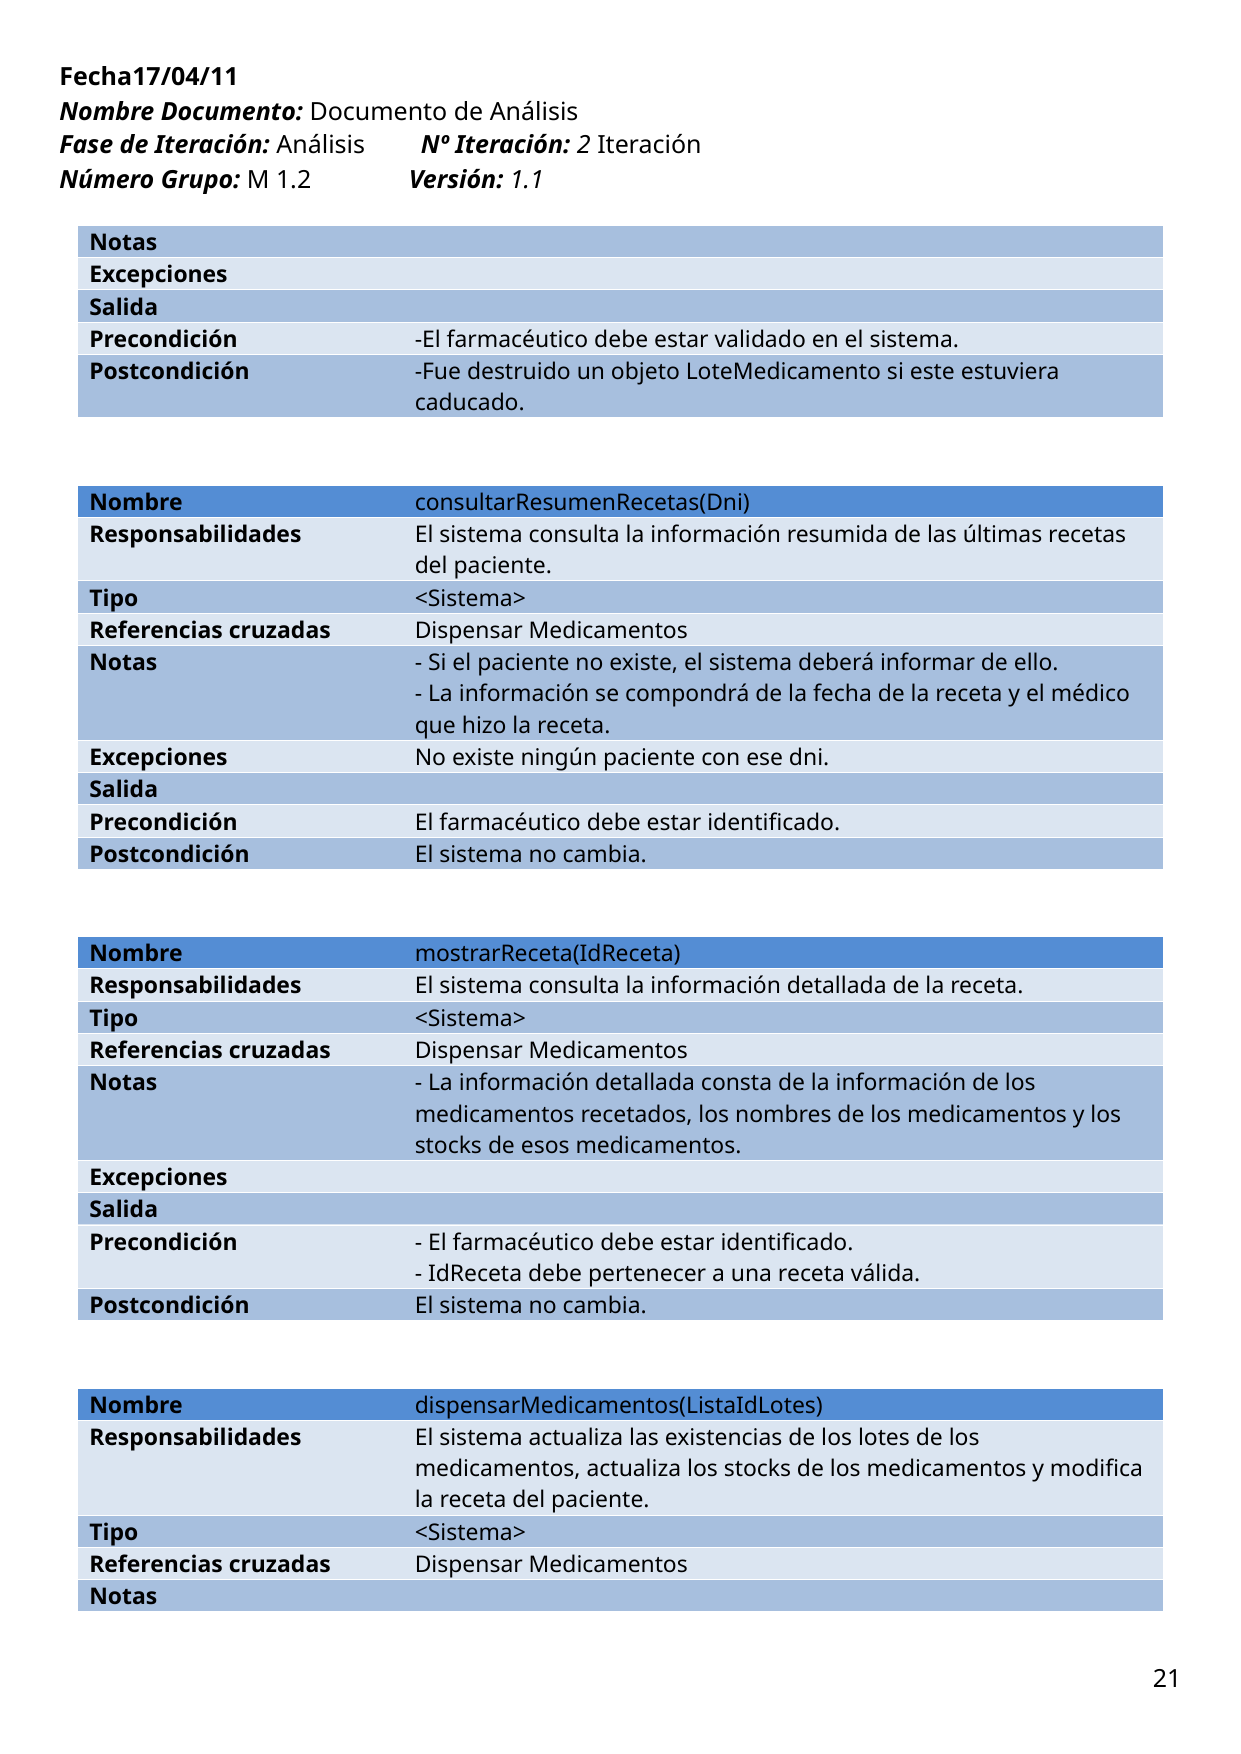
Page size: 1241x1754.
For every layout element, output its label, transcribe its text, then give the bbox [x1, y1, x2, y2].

table_cell Postcondición [78, 355, 403, 417]
table_cell No existe ningún paciente con ese dni. [403, 741, 1163, 772]
table_header consultarResumenRecetas(Dni) [403, 486, 1163, 517]
table_cell - Si el paciente no existe, el sistema deberá informar de ello. - La información se compondrá de la fecha de la receta y el médico que hizo la receta. [403, 646, 1163, 740]
table_cell El sistema no cambia. [403, 1289, 1163, 1320]
table_cell Dispensar Medicamentos [403, 1034, 1163, 1065]
table_cell Notas [78, 1580, 403, 1611]
table_cell <Sistema> [403, 581, 1163, 613]
table_cell El farmacéutico debe estar identificado. [403, 805, 1163, 837]
table_cell [403, 773, 1163, 804]
table_cell Salida [78, 1193, 403, 1224]
table_cell [403, 226, 1163, 257]
table_cell -El farmacéutico debe estar validado en el sistema. [403, 323, 1163, 354]
table_header Nombre [78, 937, 403, 968]
table_cell Precondición [78, 1226, 403, 1288]
table_cell El sistema consulta la información detallada de la receta. [403, 969, 1163, 1001]
table_cell Salida [78, 290, 403, 322]
table_cell - El farmacéutico debe estar identificado. - IdReceta debe pertenecer a una receta válida. [403, 1226, 1163, 1288]
table_cell Referencias cruzadas [78, 1548, 403, 1579]
table_cell El sistema consulta la información resumida de las últimas recetas del paciente. [403, 518, 1163, 580]
table_cell Referencias cruzadas [78, 614, 403, 645]
table_cell -Fue destruido un objeto LoteMedicamento si este estuviera caducado. [403, 355, 1163, 417]
table_cell Postcondición [78, 1289, 403, 1320]
table_cell - La información detallada consta de la información de los medicamentos recetados, los nombres de los medicamentos y los stocks de esos medicamentos. [403, 1066, 1163, 1160]
table_cell Precondición [78, 323, 403, 354]
table_cell Responsabilidades [78, 518, 403, 580]
table_cell [403, 1161, 1163, 1192]
table_cell Excepciones [78, 741, 403, 772]
table_cell Notas [78, 646, 403, 740]
table_cell Referencias cruzadas [78, 1034, 403, 1065]
table_cell Tipo [78, 581, 403, 613]
table_header Nombre [78, 486, 403, 517]
table_header mostrarReceta(IdReceta) [403, 937, 1163, 968]
table_cell Excepciones [78, 258, 403, 289]
table_cell Precondición [78, 805, 403, 837]
table_cell El sistema no cambia. [403, 838, 1163, 869]
table_cell <Sistema> [403, 1516, 1163, 1547]
table_header dispensarMedicamentos(ListaIdLotes) [403, 1389, 1163, 1420]
table_cell [403, 290, 1163, 322]
table_cell Salida [78, 773, 403, 804]
table_cell El sistema actualiza las existencias de los lotes de los medicamentos, actualiza los stocks de los medicamentos y modifica la receta del paciente. [403, 1421, 1163, 1514]
table_cell Tipo [78, 1516, 403, 1547]
table_cell Tipo [78, 1002, 403, 1033]
table_cell Notas [78, 226, 403, 257]
table_cell <Sistema> [403, 1002, 1163, 1033]
table_cell [403, 1193, 1163, 1224]
table_cell Responsabilidades [78, 1421, 403, 1514]
table_cell Notas [78, 1066, 403, 1160]
table_cell Responsabilidades [78, 969, 403, 1001]
table_cell Dispensar Medicamentos [403, 614, 1163, 645]
table_cell Excepciones [78, 1161, 403, 1192]
table_cell [403, 258, 1163, 289]
table_header Nombre [78, 1389, 403, 1420]
table_cell Dispensar Medicamentos [403, 1548, 1163, 1579]
table_cell [403, 1580, 1163, 1611]
table_cell Postcondición [78, 838, 403, 869]
